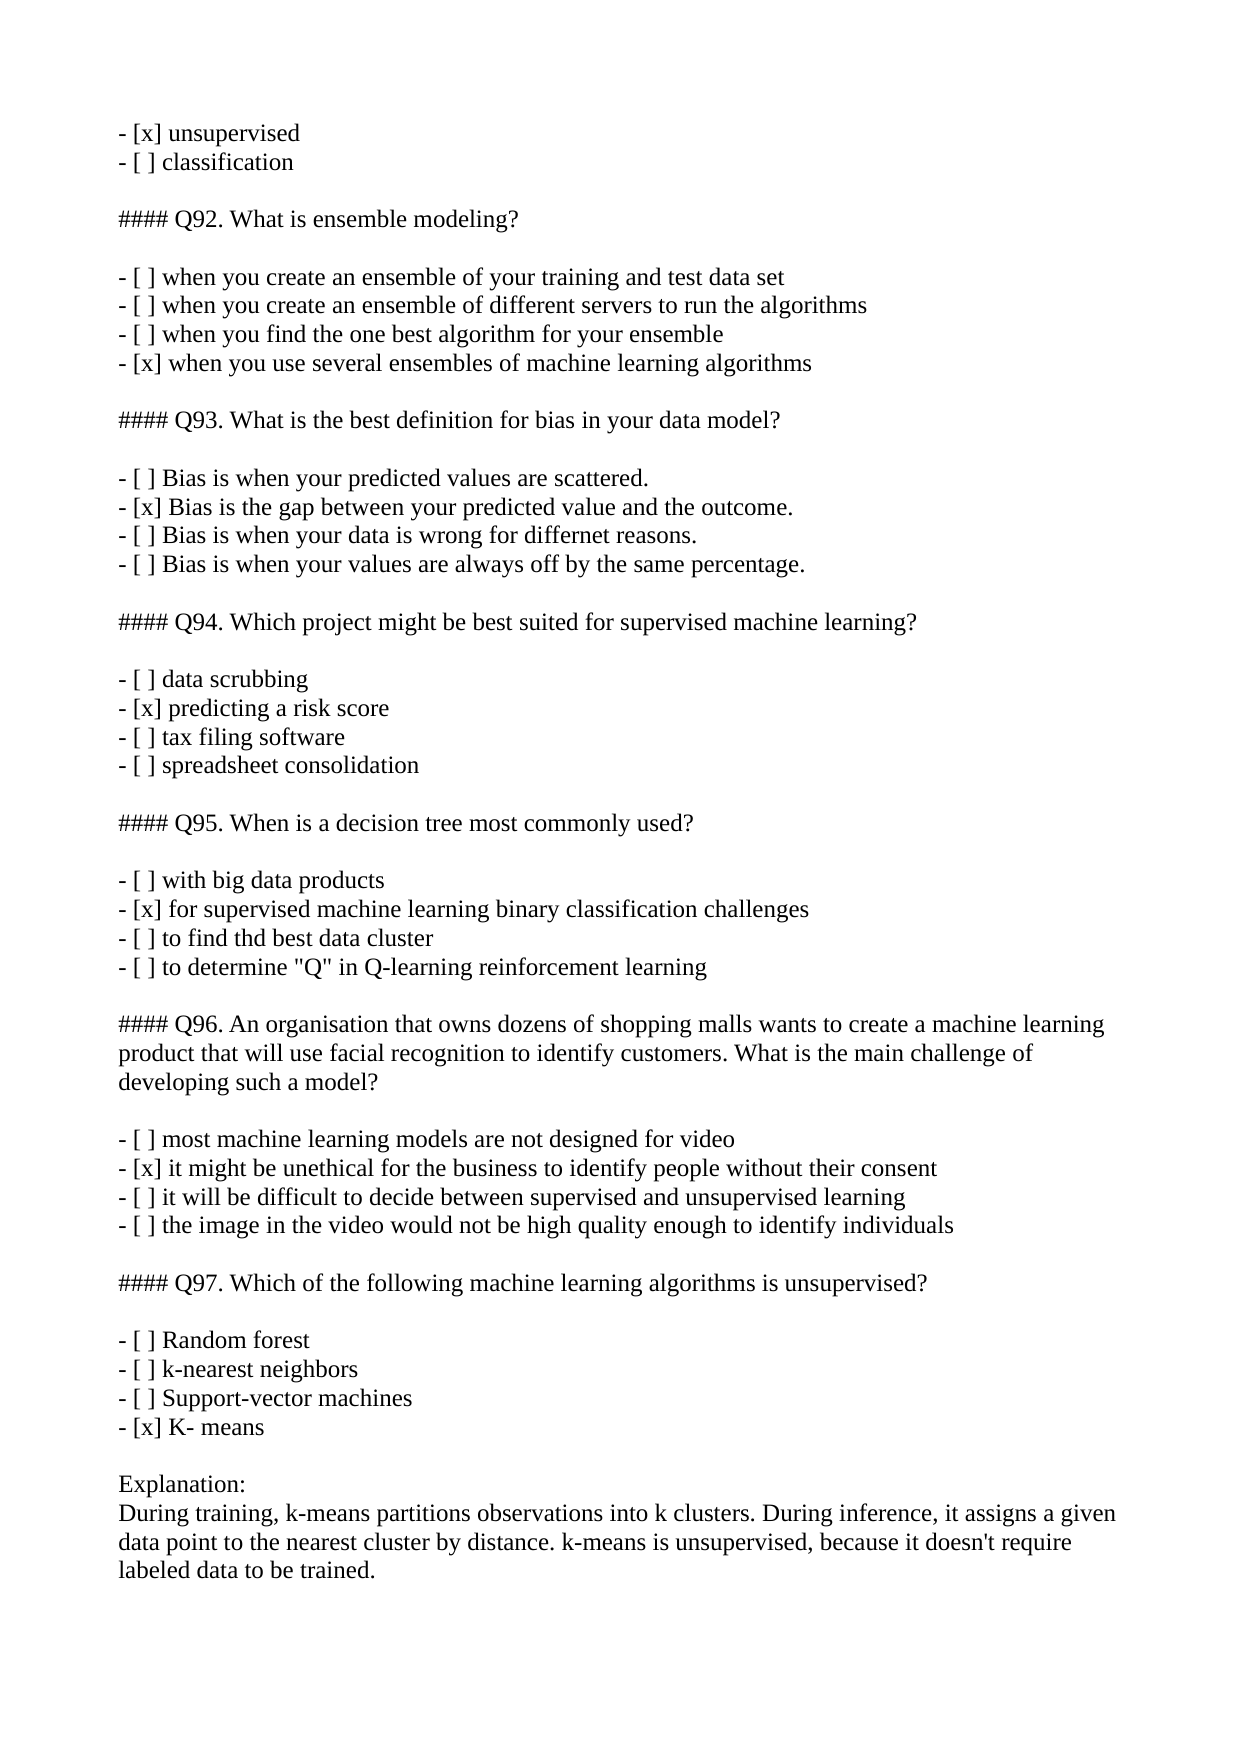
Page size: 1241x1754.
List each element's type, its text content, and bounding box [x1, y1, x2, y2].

text - [ ] k-nearest neighbors [118, 1354, 1122, 1383]
text - [x] unsupervised [118, 118, 1122, 147]
text - [ ] spreadsheet consolidation [118, 751, 1122, 779]
text #### Q94. Which project might be best suited for supervised machine learning? [118, 607, 1122, 636]
text - [x] when you use several ensembles of machine learning algorithms [118, 348, 1122, 377]
text - [ ] Bias is when your predicted values are scattered. [118, 463, 1122, 492]
text #### Q92. What is ensemble modeling? [118, 204, 1122, 233]
text - [ ] to determine "Q" in Q-learning reinforcement learning [118, 952, 1122, 981]
text #### Q95. When is a decision tree most commonly used? [118, 808, 1122, 837]
text Explanation: [118, 1469, 1122, 1498]
text #### Q96. An organisation that owns dozens of shopping malls wants to create a machine learning product that will use facial recognition to identify customers. What is the main challenge of developing such a model? [118, 1009, 1122, 1096]
text - [x] it might be unethical for the business to identify people without their consent [118, 1153, 1122, 1182]
text - [ ] it will be difficult to decide between supervised and unsupervised learning [118, 1182, 1122, 1211]
text - [ ] tax filing software [118, 722, 1122, 751]
text - [ ] with big data products [118, 866, 1122, 894]
text - [x] for supervised machine learning binary classification challenges [118, 894, 1122, 923]
text - [ ] the image in the video would not be high quality enough to identify individuals [118, 1211, 1122, 1239]
text #### Q93. What is the best definition for bias in your data model? [118, 406, 1122, 434]
text - [ ] Support-vector machines [118, 1383, 1122, 1412]
text - [ ] most machine learning models are not designed for video [118, 1124, 1122, 1153]
text - [ ] classification [118, 147, 1122, 176]
text During training, k-means partitions observations into k clusters. During inference, it assigns a given data point to the nearest cluster by distance. k-means is unsupervised, because it doesn't require labeled data to be trained. [118, 1498, 1122, 1584]
text - [x] K- means [118, 1412, 1122, 1441]
text - [ ] when you find the one best algorithm for your ensemble [118, 319, 1122, 348]
text - [ ] when you create an ensemble of different servers to run the algorithms [118, 291, 1122, 319]
text - [ ] data scrubbing [118, 664, 1122, 693]
text - [ ] when you create an ensemble of your training and test data set [118, 262, 1122, 291]
text - [ ] to find thd best data cluster [118, 923, 1122, 952]
text - [ ] Random forest [118, 1326, 1122, 1354]
text - [ ] Bias is when your data is wrong for differnet reasons. [118, 521, 1122, 549]
text - [x] Bias is the gap between your predicted value and the outcome. [118, 492, 1122, 521]
text - [x] predicting a risk score [118, 693, 1122, 722]
text #### Q97. Which of the following machine learning algorithms is unsupervised? [118, 1268, 1122, 1297]
text - [ ] Bias is when your values are always off by the same percentage. [118, 549, 1122, 578]
